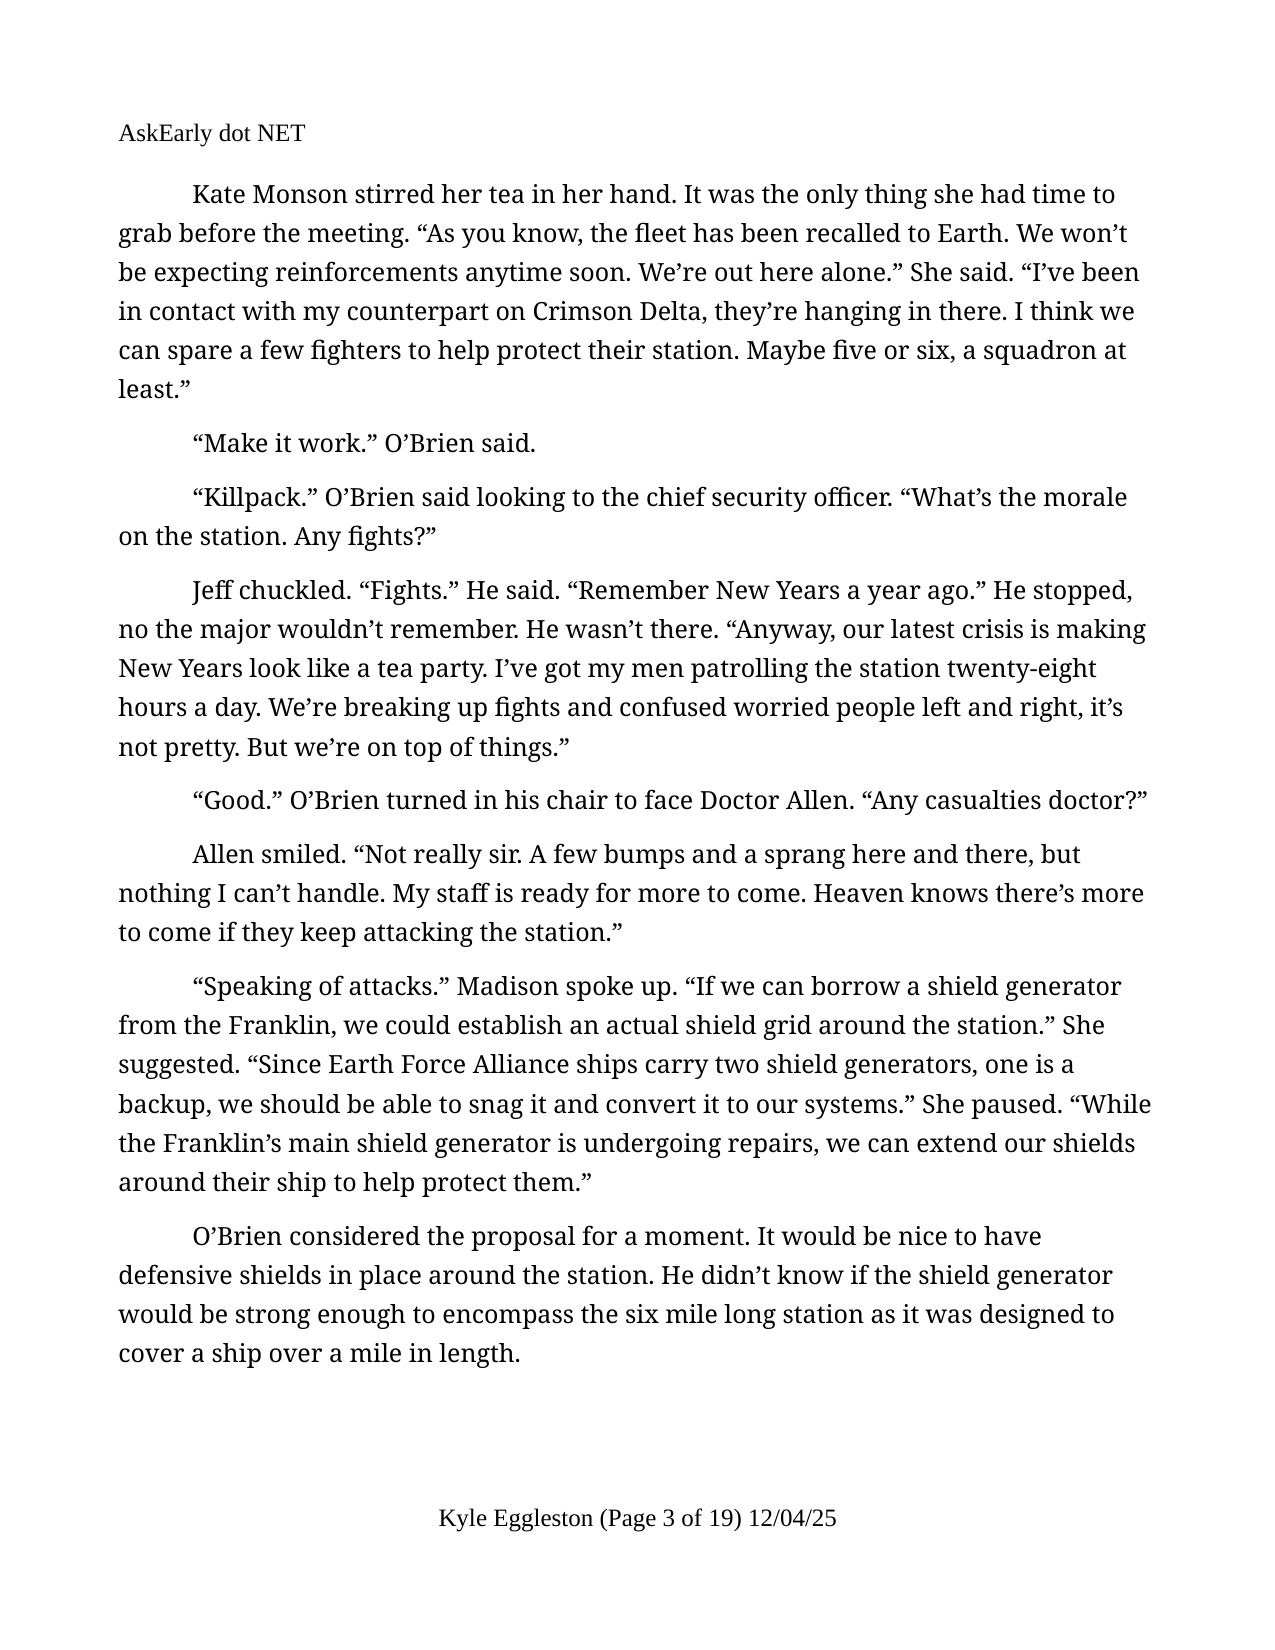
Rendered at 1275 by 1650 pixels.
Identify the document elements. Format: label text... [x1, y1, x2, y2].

text Kate Monson stirred her tea in her hand. It was the only thing she had time to grab before the meeting. “As you know, the fleet has been recalled to Earth. We won’t be expecting reinforcements anytime soon. We’re out here alone.” She said. “I’ve been in contact with my counterpart on Crimson Delta, they’re hanging in there. I think we can spare a few fighters to help protect their station. Maybe five or six, a squadron at least.” [118, 176, 1157, 406]
text Jeff chuckled. “Fights.” He said. “Remember New Years a year ago.” He stopped, no the major wouldn’t remember. He wasn’t there. “Anyway, our latest crisis is making New Years look like a tea party. I’ve got my men patrolling the station twenty-eight hours a day. We’re breaking up fights and confused worried people left and right, it’s not pretty. But we’re on top of things.” [118, 573, 1157, 763]
text Allen smiled. “Not really sir. A few bumps and a sprang here and there, but nothing I can’t handle. My staff is ready for more to come. Heaven knows there’s more to come if they keep attacking the station.” [118, 837, 1157, 949]
text “Killpack.” O’Brien said looking to the chief security officer. “What’s the morale on the station. Any fights?” [118, 480, 1157, 553]
text “Speaking of attacks.” Madison spoke up. “If we can borrow a shield generator from the Franklin, we could establish an actual shield grid around the station.” She suggested. “Since Earth Force Alliance ships carry two shield generators, one is a backup, we should be able to snag it and convert it to our systems.” She paused. “While the Franklin’s main shield generator is undergoing repairs, we can extend our shields around their ship to help protect them.” [118, 969, 1157, 1199]
text “Make it work.” O’Brien said. [118, 426, 1157, 460]
text “Good.” O’Brien turned in his chair to face Doctor Allen. “Any casualties doctor?” [118, 783, 1157, 817]
text O’Brien considered the proposal for a moment. It would be nice to have defensive shields in place around the station. He didn’t know if the shield generator would be strong enough to encompass the six mile long station as it was designed to cover a ship over a mile in length. [118, 1218, 1157, 1370]
